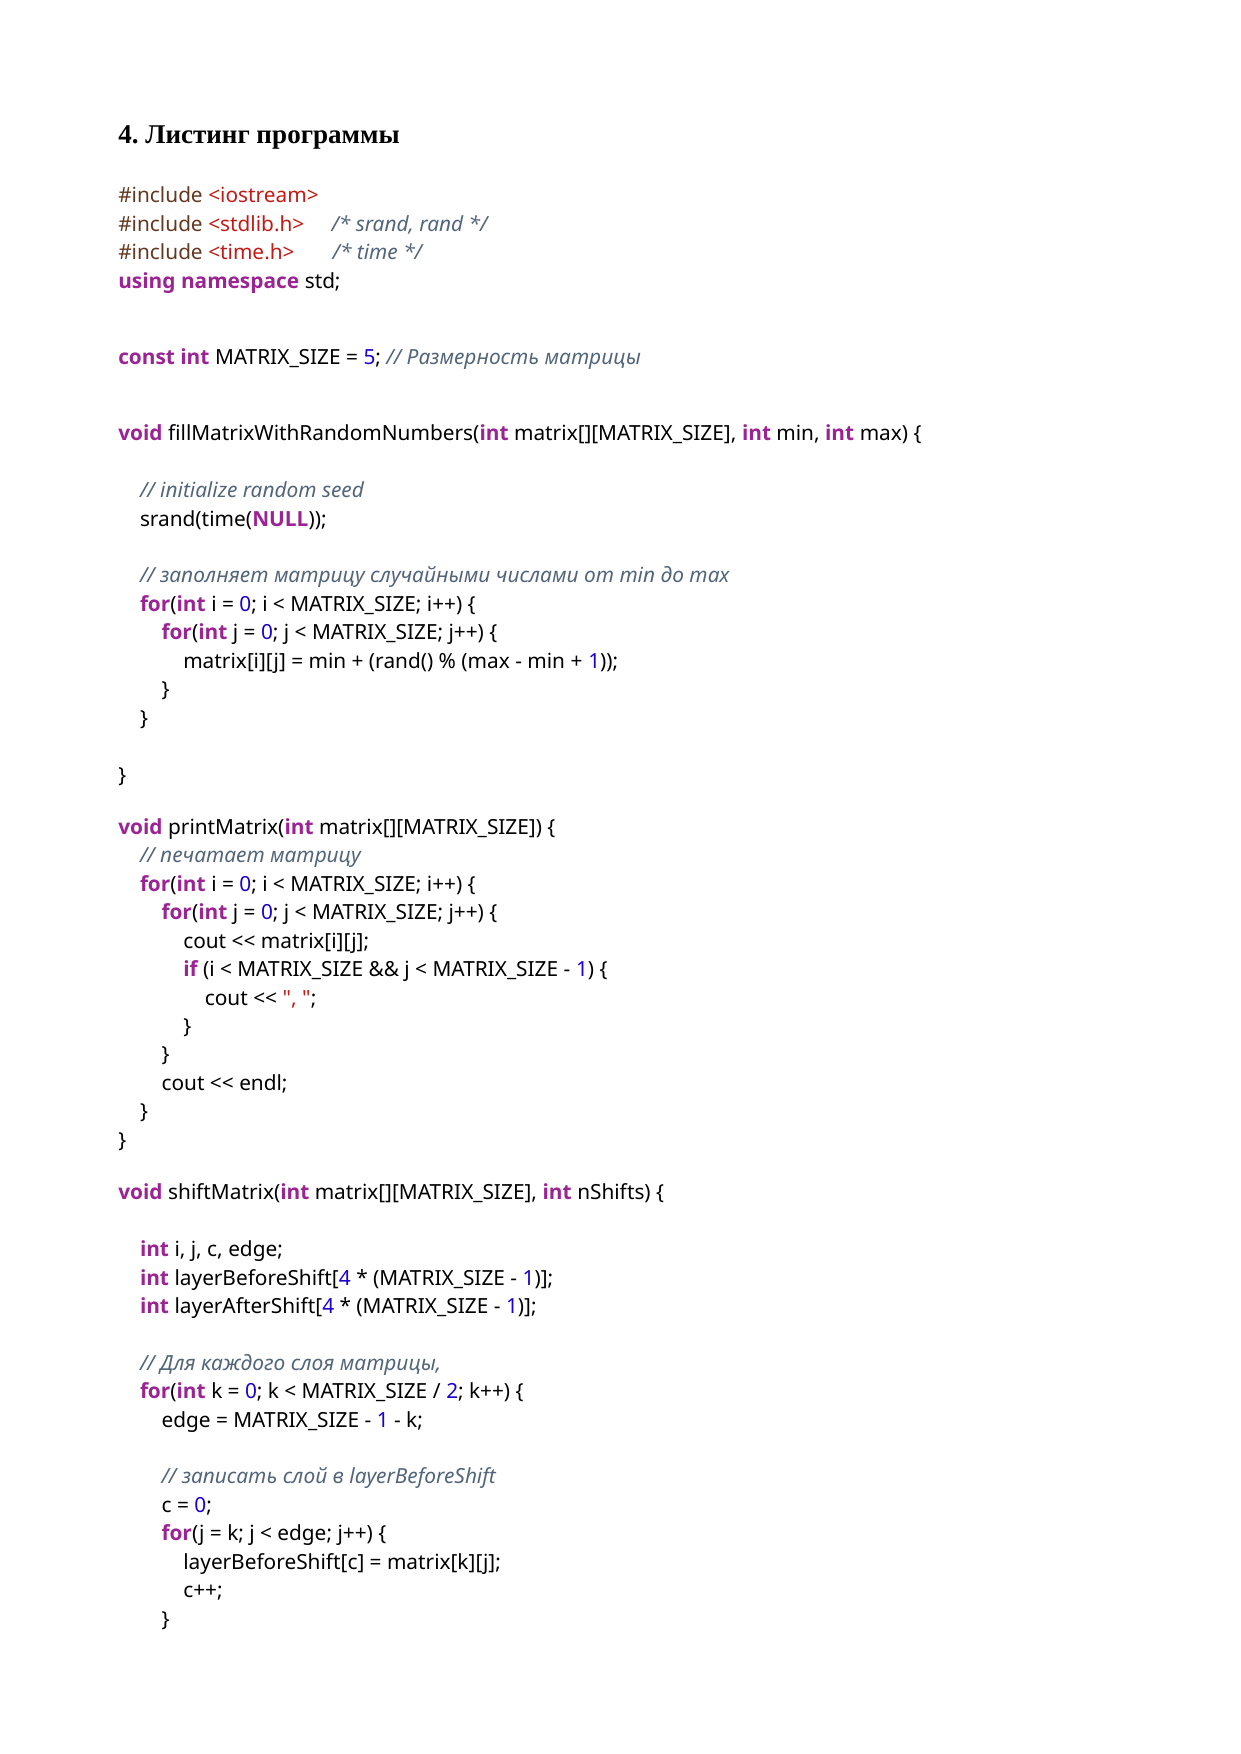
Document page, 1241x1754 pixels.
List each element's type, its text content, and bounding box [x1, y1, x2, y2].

text const int MATRIX_SIZE = 5; // Размерность матрицы [118, 342, 1122, 371]
text for(int j = 0; j < MATRIX_SIZE; j++) { [118, 617, 1122, 646]
text for(int i = 0; i < MATRIX_SIZE; i++) { [118, 589, 1122, 617]
text 4. Листинг программы [118, 118, 1122, 149]
text if (i < MATRIX_SIZE && j < MATRIX_SIZE - 1) { [118, 954, 1122, 983]
text // Для каждого слоя матрицы, [118, 1348, 1122, 1376]
text layerBeforeShift[c] = matrix[k][j]; [118, 1547, 1122, 1575]
text } [118, 760, 1122, 788]
text // initialize random seed [118, 475, 1122, 504]
text } [118, 1604, 1122, 1632]
text int layerBeforeShift[4 * (MATRIX_SIZE - 1)]; [118, 1263, 1122, 1291]
text edge = MATRIX_SIZE - 1 - k; [118, 1405, 1122, 1433]
text for(j = k; j < edge; j++) { [118, 1518, 1122, 1547]
text } [118, 1096, 1122, 1125]
text void printMatrix(int matrix[][MATRIX_SIZE]) { [118, 812, 1122, 841]
text for(int k = 0; k < MATRIX_SIZE / 2; k++) { [118, 1376, 1122, 1405]
text int i, j, c, edge; [118, 1234, 1122, 1263]
text int layerAfterShift[4 * (MATRIX_SIZE - 1)]; [118, 1291, 1122, 1319]
text } [118, 1011, 1122, 1039]
text } [118, 1039, 1122, 1068]
text c = 0; [118, 1490, 1122, 1518]
text } [118, 703, 1122, 731]
text matrix[i][j] = min + (rand() % (max - min + 1)); [118, 646, 1122, 674]
text // записать слой в layerBeforeShift [118, 1462, 1122, 1490]
text for(int i = 0; i < MATRIX_SIZE; i++) { [118, 869, 1122, 897]
text #include <time.h> /* time */ [118, 237, 1122, 266]
text #include <iostream> [118, 180, 1122, 209]
text void shiftMatrix(int matrix[][MATRIX_SIZE], int nShifts) { [118, 1177, 1122, 1206]
text } [118, 1125, 1122, 1153]
text c++; [118, 1575, 1122, 1604]
text for(int j = 0; j < MATRIX_SIZE; j++) { [118, 897, 1122, 926]
text void fillMatrixWithRandomNumbers(int matrix[][MATRIX_SIZE], int min, int max) { [118, 418, 1122, 447]
text srand(time(NULL)); [118, 504, 1122, 532]
text // заполняет матрицу случайными числами от min до max [118, 561, 1122, 589]
text #include <stdlib.h> /* srand, rand */ [118, 209, 1122, 237]
text cout << matrix[i][j]; [118, 926, 1122, 954]
text cout << endl; [118, 1068, 1122, 1096]
text cout << ", "; [118, 983, 1122, 1011]
text using namespace std; [118, 266, 1122, 294]
text } [118, 674, 1122, 703]
text // печатает матрицу [118, 841, 1122, 869]
